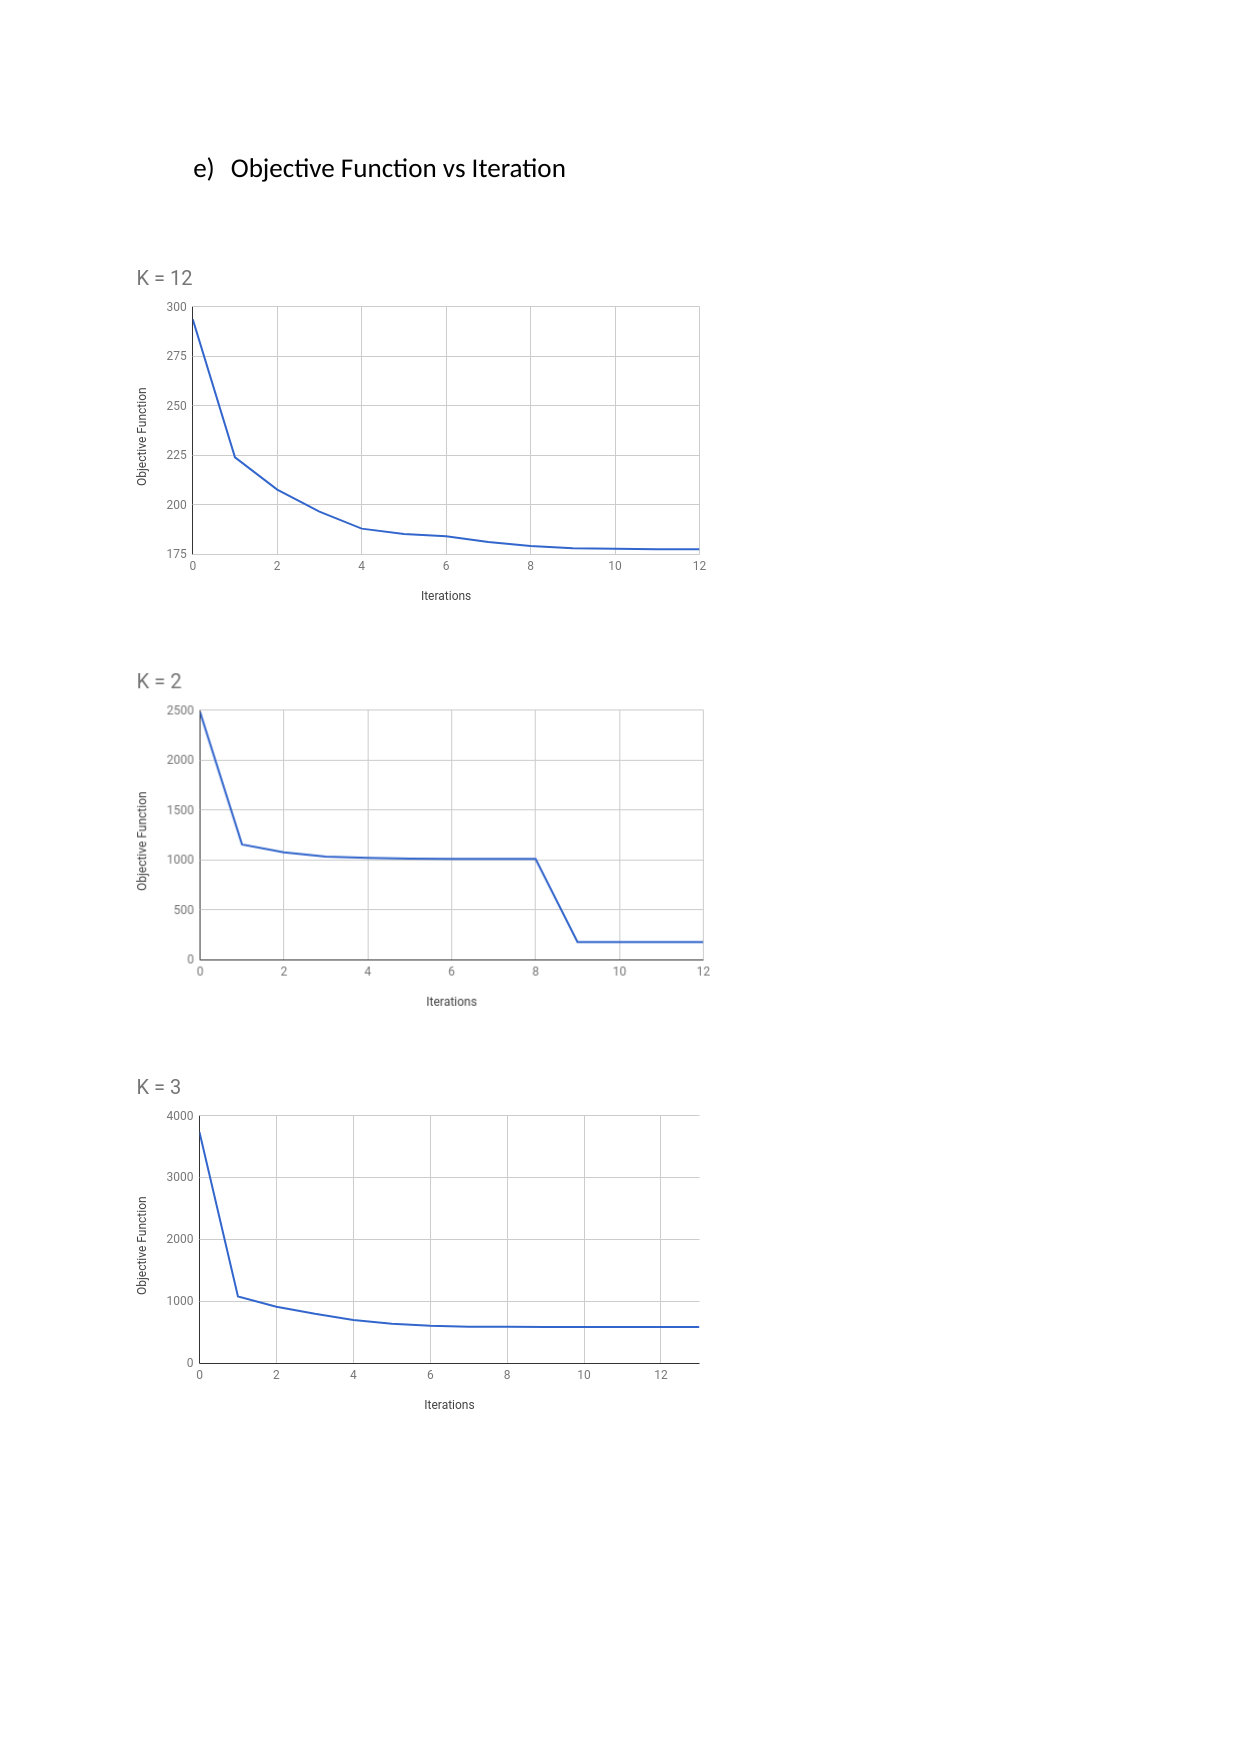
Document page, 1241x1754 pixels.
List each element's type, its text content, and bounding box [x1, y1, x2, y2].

picture [118, 1059, 717, 1430]
picture [118, 653, 722, 1027]
list Objective Function vs Iteration [193, 151, 1122, 184]
picture [118, 250, 717, 621]
